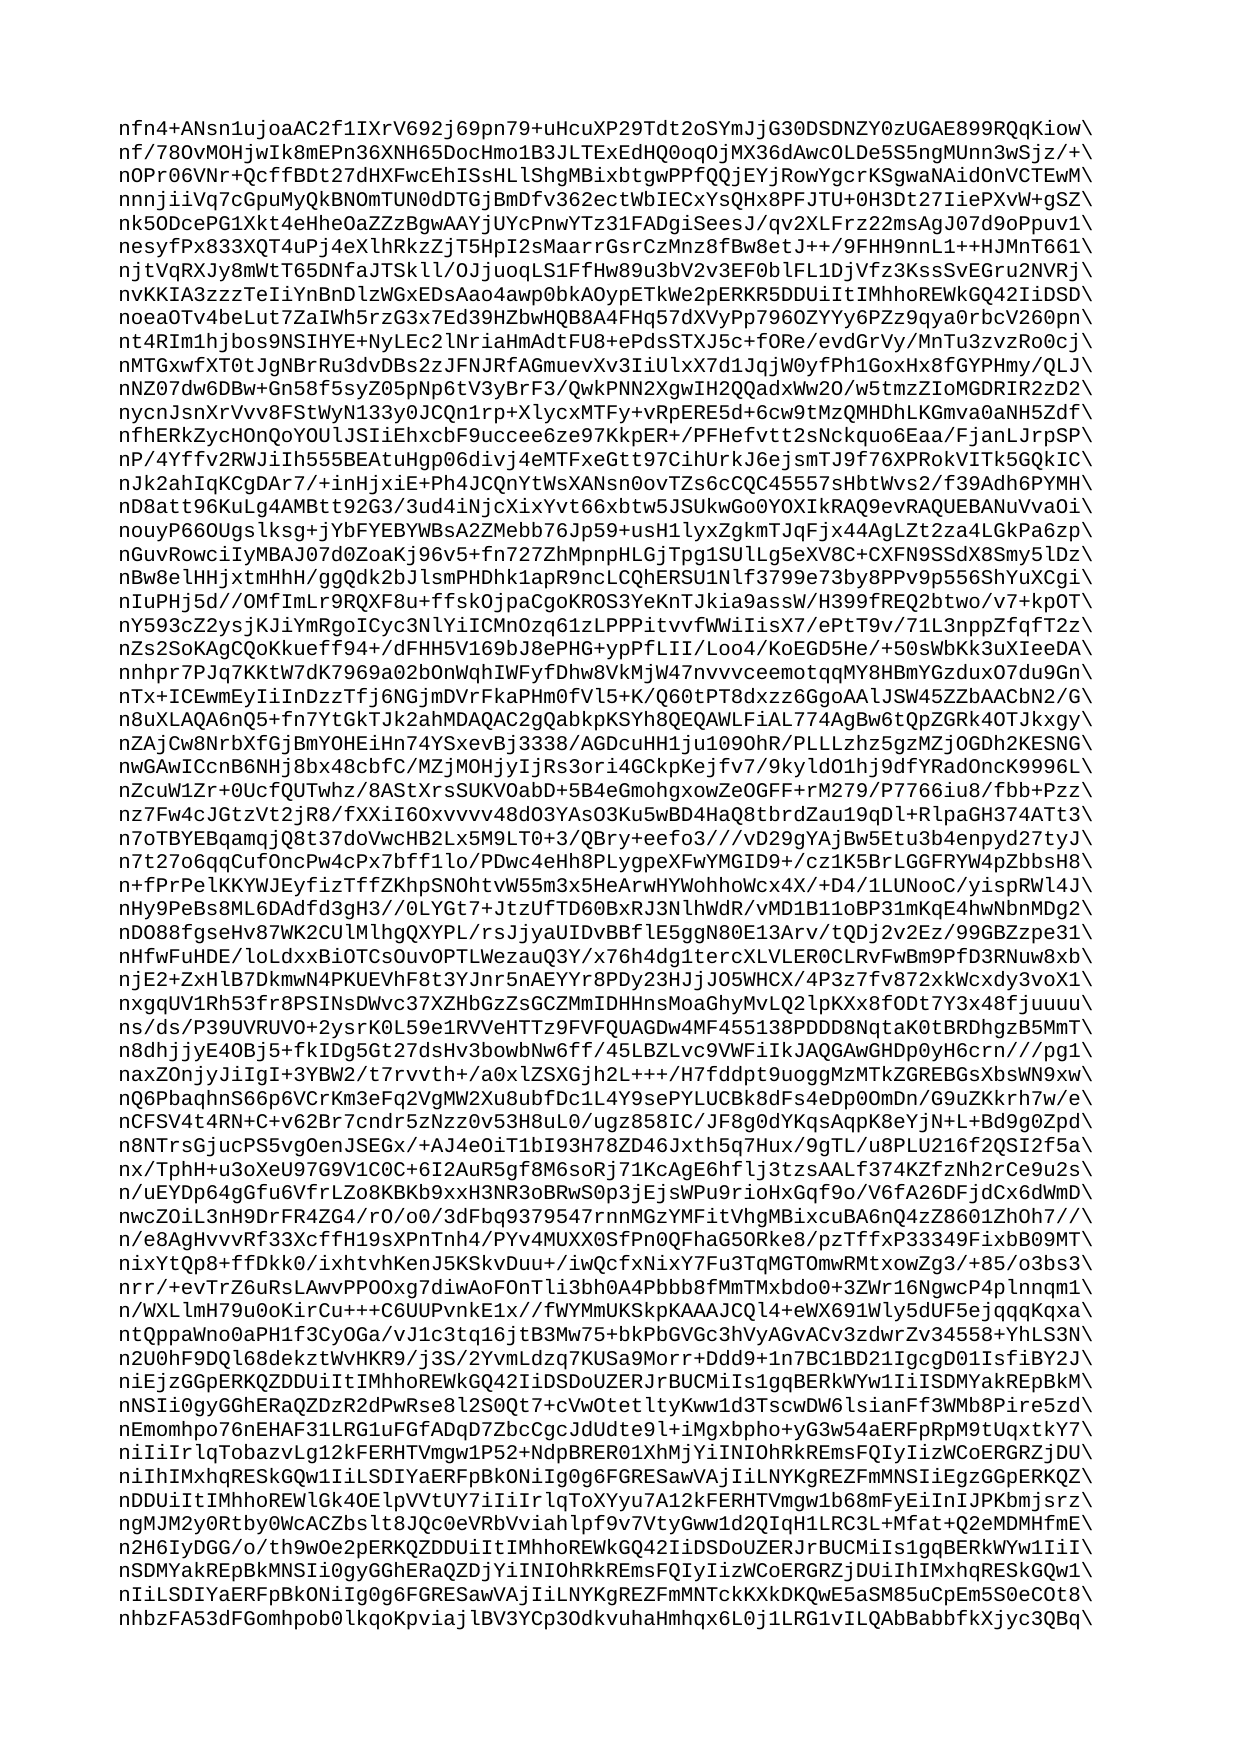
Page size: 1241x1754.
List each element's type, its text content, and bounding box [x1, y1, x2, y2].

text nfn4+ANsn1ujoaAC2f1IXrV692j69pn79+uHcuXP29Tdt2oSYmJjG30DSDNZY0zUGAE899RQqKiow\nf/78OvMOHjwIk8mEPn36XNH65DocHmo1B3JLTExEdHQ0oqOjMX36dAwcOLDe5S5ngMUnn3wSjz/+\nOPr06VNr+QcffBDt27dHXFwcEhISsHLlShgMBixbtgwPPfQQjEYjRowYgcrKSgwaNAidOnVCTEwM\nnnjiiVq7cGpuMyQkBNOmTUN0dDTGjBmDfv362ectWbIECxYsQHx8PFJTU+0H3Dt27IiePXvW+gSZ\nk5ODcePG1Xkt4eHheOaZZzBgwAAYjUYcPnwYTz31FADgiSeesJ/qv2XLFrz22msAgJ07d9oPpuv1\nesyfPx833XQT4uPj4eXlhRkzZjT5HpI2sMaarrGsrCzMnz8fBw8etJ++/9FHH9nnL1++HJMnT661\njtVqRXJy8mWtT65DNfaJTSkll/OJjuoqLS1FfHw89u3bV2v3EF0blFL1DjVfz3KssSvEGru2NVRj\nvKKIA3zzzTeIiYnBnDlzWGxEDsAao4awp0bkAOypETkWe2pERKR5DDUiItIMhhoREWkGQ42IiDSD\noeaOTv4beLut7ZaIWh5rzG3x7Ed39HZbwHQB8A4FHq57dXVyPp796OZYYy6PZz9qya0rbcV260pn\nt4RIm1hjbos9NSIHYE+NyLEc2lNriaHmAdtFU8+ePdsSTXJ5c+fORe/evdGrVy/MnTu3zvzRo0cj\nMTGxwfXT0tJgNBrRu3dvDBs2zJFNJRfAGmuevXv3IiUlxX7d1JqjW0yfPh1GoxHx8fGYPHmy/QLJ\nNZ07dw6DBw+Gn58f5syZ05pNp6tV3yBrF3/QwkPNN2XgwIH2QQadxWw2O/w5tmzZIoMGDRIR2zD2\nycnJsnXrVvv8FStWyN133y0JCQn1rp+XlycxMTFy+vRpERE5d+6cw9tMzQMHDhLKGmva0aNH5Zdf\nfhERkZycHOnQoYOUlJSIiEhxcbF9uccee6ze97KkpER+/PFHefvtt2sNckquo6Eaa/FjanLJrpSP\nP/4Yffv2RWJiIh555BEAtuHgp06divj4eMTFxeGtt97CihUrkJ6ejsmTJ9f76XPRokVITk5GQkIC\nJk2ahIqKCgDAr7/+inHjxiE+Ph4JCQnYtWsXANsn0ovTZs6cCQC45557sHbtWvs2/f39Adh6PYMH\nD8att96KuLg4AMBtt92G3/3ud4iNjcXixYvt66xbtw5JSUkwGo0YOXIkRAQ9evRAQUEBANuVvaOi\nouyP66OUgslksg+jYbFYEBYWBsA2ZMebb76Jp59+usH1lyxZgkmTJqFjx44AgLZt2za4LGkPa6zp\nGuvRowciIyMBAJ07d0ZoaKj96v5+fn727ZhMpnpHLGjTpg1SUlLg5eXV8C+CXFN9SSdX8Smy5lDz\nBw8elHHjxtmHhH/ggQdk2bJlsmPHDhk1apR9ncLCQhERSU1Nlf3799e73by8PPv9p556ShYuXCgi\nIuPHj5d//OMfImLr9RQXF8u+ffskOjpaCgoKROS3YeKnTJkia9assW/H399fREQ2btwo/v7+kpOT\nY593cZ2ysjKJiYmRgoICyc3NlYiICMnOzq61zLPPPitvvfWWiIisX7/ePtT9v/71L3nppZfqfT2z\nZs2SoKAgCQoKkueff94+/dFHH5V169bJ8ePHG+ypPfLII/Loo4/KoEGD5He/+50sWbKk3uXIeeDA\nnhpr7PJq7KKtW7dK7969a02bOnWqhIWFyfDhw8VkMjW47nvvvceemotqqMY8HBmYGzduxO7du9Gn\nTx+ICEwmEyIiInDzzTfj6NGjmDVrFkaPHm0fVl5+K/Q60tPT8dxzz6GgoAAlJSW45ZZbAACbN2/G\n8uXLAQA6nQ5+fn7YtGkTJk2ahMDAQAC2gQabkpKSYh8QEQAWLFiAL774AgBw6tQpZGRk4OTJkxgy\nZAjCw8NrbXfGjBmYOHEiHn74YSxevBj3338/AGDcuHH1ju109OhR/PLLLzhz5gzMZjOGDh2KESNG\nwGAwICcnB6NHj8bx48cbfC/MZjMOHjyIjRs3ori4GCkpKejfv7/9kyldO1hj9dfYRadOncK9996L\nZcuW1Zr+0UcfQUTwhz/8AStXrsSUKVOabD+5B4eGmohgxowZeOGFF+rM279/P7766iu8/fbb+Pzz\nz7Fw4cJGtzVt2jR8/fXXiI6Oxvvvv48dO3YAsO3Ku5wBD4HaQ8tbrdZau19qDl+RlpaGH374ATt3\n7oTBYEBqamqjQ8t37doVwcHB2Lx5M9LT0+3/QBry+eefo3///vD29gYAjBw5Etu3b4enpyd27tyJ\n7t27o6qqCufOncPw4cPx7bff1lo/PDwc4eHh8PLygpeXFwYMGID9+/cz1K5BrLGGFRYW4pZbbsH8\n+fPrPelKKYWJEyfizTffZKhpSNOhtvW55m3x5HeArwHYWohhoWcx4X/+D4/1LUNooC/yispRWl4J\nHy9PeBs8ML6DAdfd3gH3//0LYGt7+JtzUfTD60BxRJ3NlhWdR/vMD1B11oBP31mKqE4hwNbnMDg2\nDO88fgseHv87WK2CUlMlhgQXYPL/rsJjyaUIDvBBflE5ggN80E13Arv/tQDj2v2Ez/99GBZzpe31\nHfwFuHDE/loLdxxBiOTCsOuvOPTLWezauQ3Y/x76h4dg1tercXLVLER0CLRvFwBm9PfD3RNuw8xb\njE2+ZxHlB7DkmwN4PKUEVhF8t3YJnr5nAEYYr8PDy23HJjJO5WHCX/4P3z7fv872xkWcxdy3voX1\nxgqUV1Rh53fr8PSINsDWvc37XZHbGzZsGCZMmIDHHnsMoaGhyMvLQ2lpKXx8fODt7Y3x48fjuuuu\ns/ds/P39UVRUVO+2ysrK0L59e1RVVeHTTz9FVFQUAGDw4MF455138PDDD8NqtaK0tBRDhgzB5MmT\n8dhjjyE4OBj5+fkIDg5Gt27dsHv3bowbNw6ff/45LBZLvc9VWFiIkJAQGAwGHDp0yH6crn///pg1\naxZOnjyJiIgI+3YBW2/t7rvvth+/a0xlZSXGjh2L+++/H7fddpt9uoggMzMTkZGREBGsXbsWN9xw\nQ6PbaqhnS66p6VCrKm3eFq2VgMW2Xu8ubfDc1L4Y9sePYLUCBk8dFs4eDp0OmDn/G9uZKkrh7w/e\nCFSV4t4RN+C+v62Br7cndr5zNzz0v53H8uL0/ugz858IC/JF8g0dYKqsAqpK8eYjN+L+Bd9g0Zpd\n8NTrsGjucPS5vgOenJSEGx/+AJ4eOiT1bI93H78ZD46Jxth5q7Hux/9gTL/u8PLU216f2QSI2f5a\nx/TphH+u3oXeU97G9V1C0C+6I2AuR5gf8M6soRj71KcAgE6hflj3tzsAALf374KZfzNh2rCe9u2s\n/uEYDp64gGfu6VfrLZo8KBKb9xxH3NR3oBRwS0p3jEjsWPu9rioHxGqf9o/V6fA26DFjdCx6dWmD\nwcZOiL3nH9DrFR4ZG4/rO/o0/3dFbq9379547rnnMGzYMFitVhgMBixcuBA6nQ4zZ8601ZhOh7//\n/e8AgHvvvRf33XcffH19sXPnTnh4/PYv4MUXX0SfPn0QFhaG5ORke8/pzTffxP33349FixbB09MT\nixYtQp8+ffDkk0/ixhtvhKenJ5KSkvDuu+/iwQcfxNixY7Fu3TqMGTOmwRMtxowZg3/+85/o3bs3\nrr/+evTrZ6uRsLAwvPPOOxg7diwAoFOnTli3bh0A4Pbbb8fMmTMxbdo0+3ZWr16NgwcP4plnnqm1\n/WXLlmH79u0oKirCu+++C6UUPvnkE1x//fWYMmUKSkpKAAAJCQl4+eWX691Wly5dUF5ejqqqKqxa\ntQppaWno0aPH1f3CyOGa/vJ1c3tq16jtB3Mw75+bkPbGVGc3hVyAGvACv3zdwrZv34558+YhLS3N\n2U0hF9DQl68dekztWvHKR9/j3S/2YvmLdzq7KUSa9Morr+Ddd9+1n7BC1BD21IgcgD01IsfiBY2J\niEjzGGpERKQZDDUiItIMhhoREWkGQ42IiDSDoUZERJrBUCMiIs1gqBERkWYw1IiISDMYakREpBkM\nNSIi0gyGGhERaQZDzR2dPwRse8l2S0Qt7+cVwOtetltyKww1d3TscwDW6lsianFf3WMb8Pire5zd\nEmomhpo76nEHAF31LRG1uFGfADqD7ZbcCgcJdUdte9l+iMgxbpho+yG3w54aERFpRpM9tUqxtkY7\niIiIrlqTobazvLg12kFERHTVmgw1P52+NdpBRER01XhMjYiINIOhRkREmsFQIyIizWCoERGRZjDU\niIhIMxhqRESkGQw1IiLSDIYaERFpBkONiIg0g6FGRESawVAjIiLNYKgREZFmMNSIiEgzGGpERKQZ\nDDUiItIMhhoREWlGk4OElpVVtUY7iIiIrlqToXYyu7A12kFERHTVmgw1b68mFyEiInIJPKbmjsrz\ngMJM2y0Rtby0WcACZbslt8JQc0eVRbVviahlpf9v7VtyGww1d2QIqH1LRC3L+Mfat+Q2eMDMHfmE\n2H6IyDGG/o/th9wOe2pERKQZDDUiItIMhhoREWkGQ42IiDSDoUZERJrBUCMiIs1gqBERkWYw1IiI\nSDMYakREpBkMNSIi0gyGGhERaQZDjYiINIOhRkREmsFQIyIizWCoERGRZjDUiIhIMxhqRESkGQw1\nIiLSDIYaERFpBkONiIg0g6FGRESawVAjIiLNYKgREZFmMNTckKXkDKQwE5aSM85uCpEm5S0eCOt8\nhbzFA53dFGomhpob0lkqoKpviajlBV3YCp3OdkvuhaHmhqx6L0j1LRG1vILQAbBabbfkXjyc3QBq\ [118, 118, 1122, 1631]
